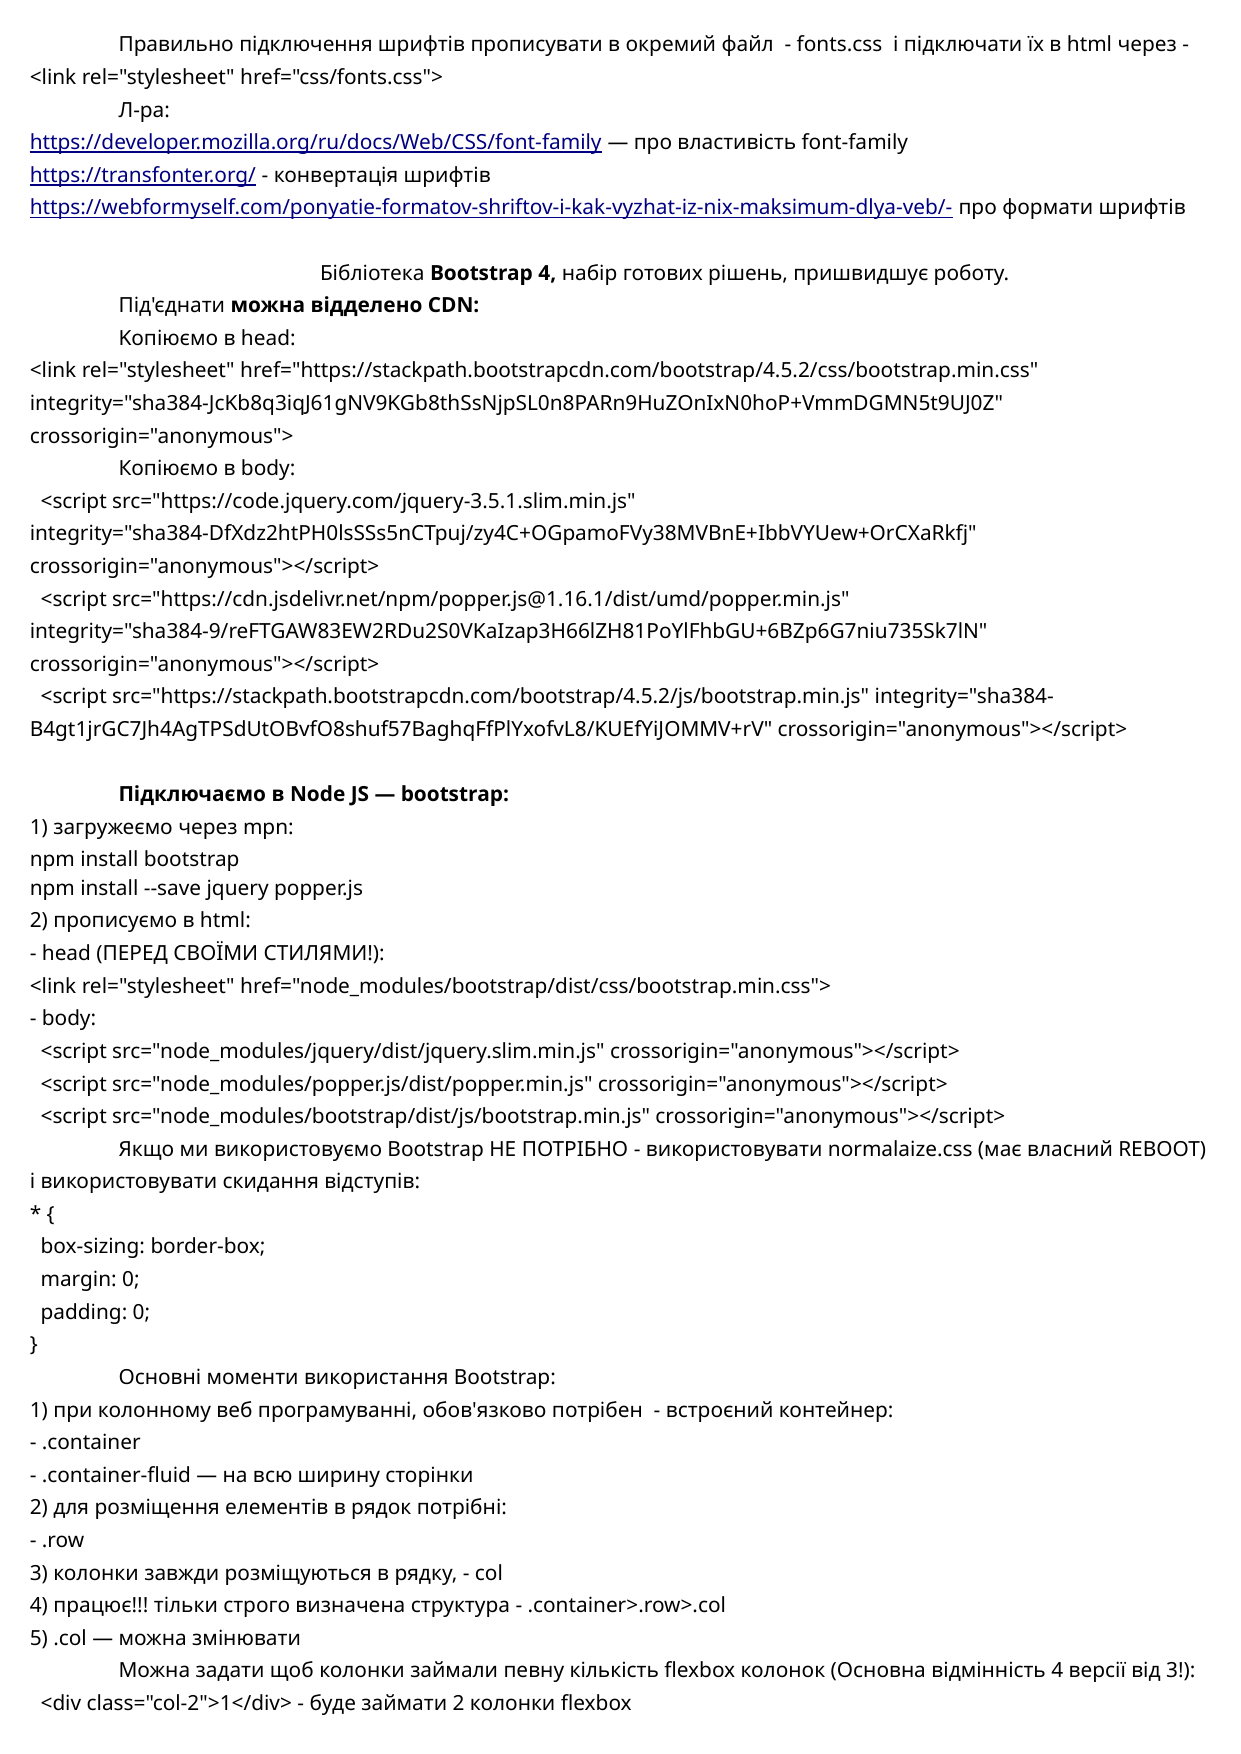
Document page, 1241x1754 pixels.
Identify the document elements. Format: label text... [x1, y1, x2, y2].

text Kопіюємо в head: [29, 323, 1211, 351]
text Можна задати щоб колонки займали певну кількість flexbox колонок (Основна відмінність 4 версії від 3!): [29, 1656, 1211, 1684]
text <script src="https://code.jquery.com/jquery-3.5.1.slim.min.js" integrity="sha384-DfXdz2htPH0lsSSs5nCTpuj/zy4C+OGpamoFVy38MVBnE+IbbVYUew+OrCXaRkfj" crossorigin="anonymous"></script> [29, 486, 1211, 579]
text Л-ра: [29, 95, 1211, 123]
text 5) .col — можна змінювати [29, 1623, 1211, 1651]
text 1) при колонному веб програмуванні, обов'язково потрібен - встроєний контейнер: [29, 1395, 1211, 1423]
text - body: [29, 1003, 1211, 1032]
text https://transfonter.org/ - конвертація шрифтів [29, 160, 1211, 188]
text https://developer.mozilla.org/ru/docs/Web/CSS/font-family — про властивість font-family [29, 127, 1211, 156]
text * { [29, 1199, 1211, 1227]
text - .container [29, 1427, 1211, 1456]
text - .container-fluid — на всю ширину сторінки [29, 1460, 1211, 1488]
text padding: 0; [29, 1297, 1211, 1325]
text <link rel="stylesheet" href="https://stackpath.bootstrapcdn.com/bootstrap/4.5.2/css/bootstrap.min.css" integrity="sha384-JcKb8q3iqJ61gNV9KGb8thSsNjpSL0n8PARn9HuZOnIxN0hoP+VmmDGMN5t9UJ0Z" crossorigin="anonymous"> [29, 356, 1211, 449]
text margin: 0; [29, 1264, 1211, 1293]
text <script src="node_modules/jquery/dist/jquery.slim.min.js" crossorigin="anonymous"></script> [29, 1036, 1211, 1064]
text <script src="node_modules/bootstrap/dist/js/bootstrap.min.js" crossorigin="anonymous"></script> [29, 1101, 1211, 1130]
text Під'єднати можна відделено CDN: [29, 290, 1211, 319]
text <script src="node_modules/popper.js/dist/popper.min.js" crossorigin="anonymous"></script> [29, 1069, 1211, 1097]
text } [29, 1329, 1211, 1358]
text Копіюємо в body: [29, 453, 1211, 482]
text npm install bootstrap [29, 844, 1211, 873]
text Правильно підключення шрифтів прописувати в окремий файл - fonts.css і підключати їх в html через - <link rel="stylesheet" href="css/fonts.css"> [29, 29, 1211, 91]
text https://webformyself.com/ponyatie-formatov-shriftov-i-kak-vyzhat-iz-nix-maksimum-dlya-veb/- про формати шрифтів [29, 192, 1211, 221]
text - .row [29, 1525, 1211, 1553]
text 2) для розміщення елементів в рядок потрібні: [29, 1492, 1211, 1521]
text Основні моменти використання Bootstrap: [29, 1362, 1211, 1391]
text <div class="col-2">1</div> - буде займати 2 колонки flexbox [29, 1688, 1211, 1717]
text 2) прописуємо в html: [29, 906, 1211, 934]
text - head (ПЕРЕД СВОЇМИ СТИЛЯМИ!): [29, 938, 1211, 967]
text <script src="https://stackpath.bootstrapcdn.com/bootstrap/4.5.2/js/bootstrap.min.js" integrity="sha384-B4gt1jrGC7Jh4AgTPSdUtOBvfO8shuf57BaghqFfPlYxofvL8/KUEfYiJOMMV+rV" crossorigin="anonymous"></script> [29, 682, 1211, 743]
text box-sizing: border-box; [29, 1232, 1211, 1260]
text <link rel="stylesheet" href="node_modules/bootstrap/dist/css/bootstrap.min.css"> [29, 971, 1211, 999]
text 4) працює!!! тільки строго визначена структура - .container>.row>.col [29, 1590, 1211, 1619]
text npm install --save jquery popper.js [29, 873, 1211, 901]
text <script src="https://cdn.jsdelivr.net/npm/popper.js@1.16.1/dist/umd/popper.min.js" integrity="sha384-9/reFTGAW83EW2RDu2S0VKaIzap3H66lZH81PoYlFhbGU+6BZp6G7niu735Sk7lN" crossorigin="anonymous"></script> [29, 584, 1211, 677]
text 3) колонки завжди розміщуються в рядку, - col [29, 1558, 1211, 1586]
text Бібліотека Bootstrap 4, набір готових рішень, пришвидшує роботу. [29, 258, 1211, 286]
text Якщо ми використовуємо Bootstrap НЕ ПОТРІБНО - використовувати normalaize.css (має власний REBOOT) і використовувати скидання відступів: [29, 1134, 1211, 1195]
text Підключаємо в Node JS — bootstrap: [29, 779, 1211, 808]
text 1) загружеємо через mpn: [29, 812, 1211, 840]
